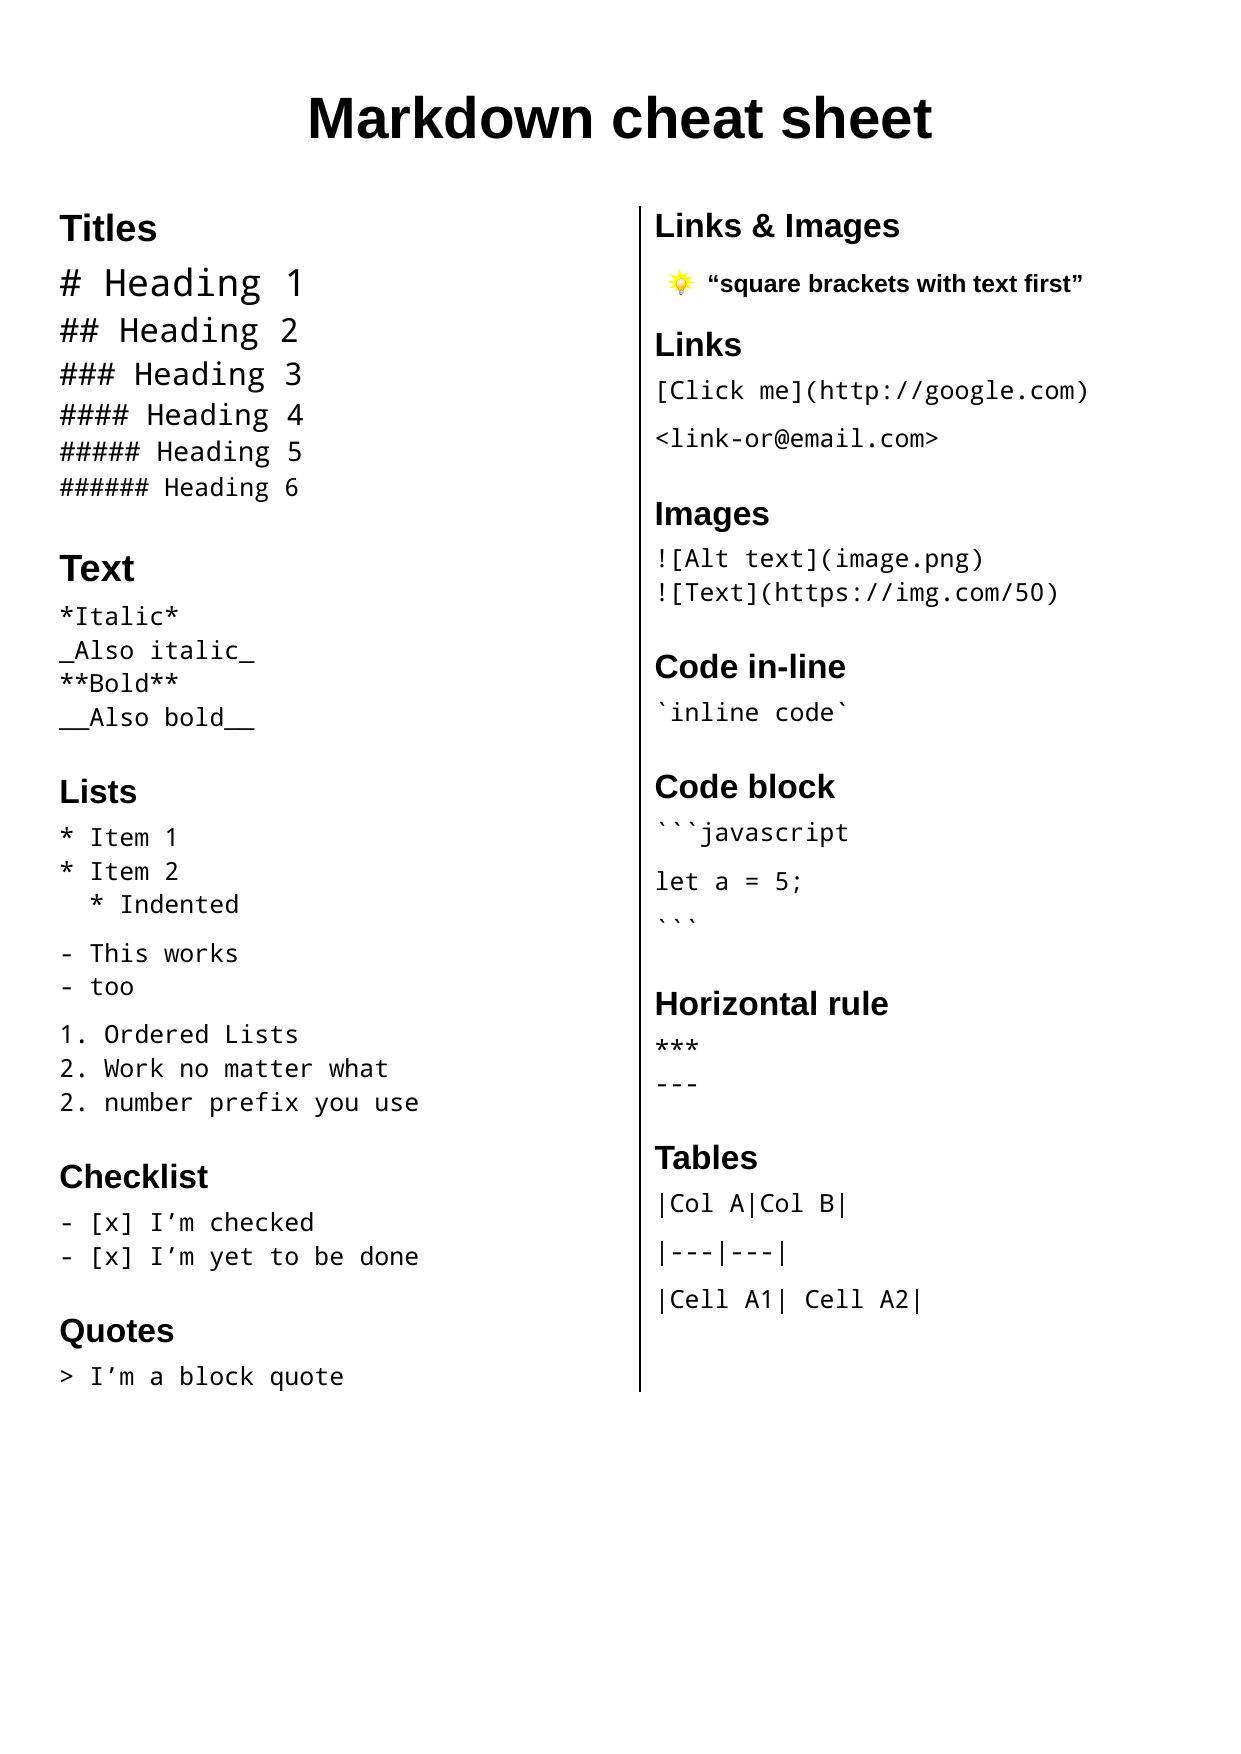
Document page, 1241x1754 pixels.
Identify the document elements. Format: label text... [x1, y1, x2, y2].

subtitle Text [59, 546, 625, 590]
text ![Alt text](image.png) ![Text](https://img.com/50) [654, 544, 1181, 607]
text *Italic* _Also italic_ **Bold** __Also bold__ [59, 602, 625, 732]
text 1. Ordered Lists 2. Work no matter what 2. number prefix you use [59, 1021, 625, 1117]
text |---|---| [654, 1237, 1181, 1267]
text * Item 1 * Item 2 * Indented [59, 823, 625, 920]
subtitle Quotes [59, 1311, 625, 1349]
subtitle Links & Images [654, 206, 1181, 244]
text |Cell A1| Cell A2| [654, 1286, 1181, 1315]
subtitle Horizontal rule [654, 984, 1181, 1023]
text `inline code` [654, 698, 1181, 728]
text - This works - too [59, 939, 625, 1002]
text > I’m a block quote [59, 1362, 625, 1391]
text let a = 5; [654, 867, 1181, 896]
text *** --- [654, 1035, 1181, 1098]
text [Click me](http://google.com) [654, 376, 1181, 405]
text |Col A|Col B| [654, 1189, 1181, 1218]
subtitle Lists [59, 772, 625, 811]
subtitle Checklist [59, 1157, 625, 1196]
text ```javascript [654, 818, 1181, 848]
text ``` [654, 915, 1181, 944]
subtitle Links [654, 325, 1181, 363]
subtitle Code block [654, 767, 1181, 806]
text - [x] I’m checked - [x] I’m yet to be done [59, 1208, 625, 1271]
text <link-or@email.com> [654, 424, 1181, 453]
subtitle Tables [654, 1138, 1181, 1177]
text # Heading 1 ## Heading 2 ### Heading 3 #### Heading 4 ##### Heading 5 ###### Heading 6 [59, 262, 625, 502]
subtitle Code in-line [654, 647, 1181, 686]
subtitle Titles [59, 206, 625, 249]
subtitle Images [654, 493, 1181, 532]
subtitle “square brackets with text first” [654, 269, 1181, 298]
